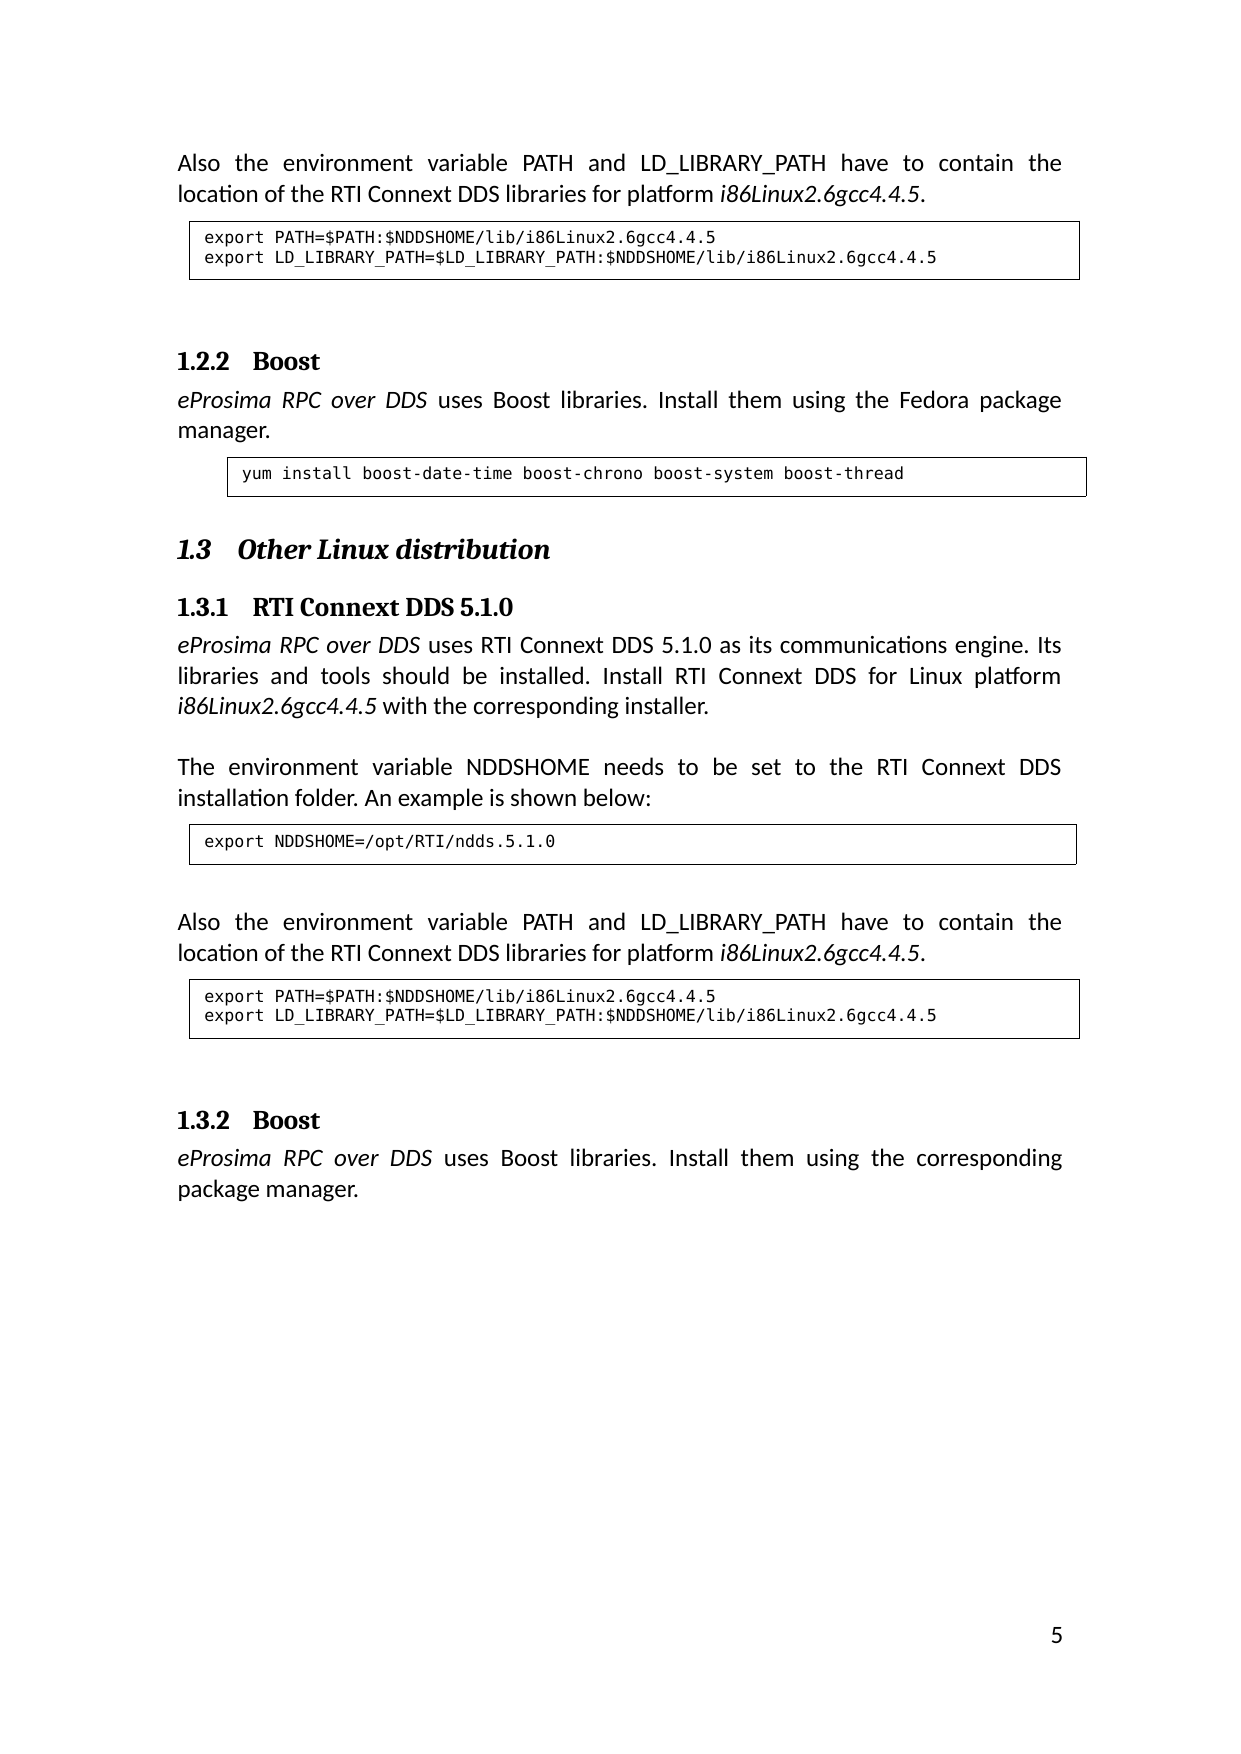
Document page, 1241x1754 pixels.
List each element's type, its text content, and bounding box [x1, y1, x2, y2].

text export PATH=$PATH:$NDDSHOME/lib/i86Linux2.6gcc4.4.5 [204, 987, 1064, 1006]
text export LD_LIBRARY_PATH=$LD_LIBRARY_PATH:$NDDSHOME/lib/i86Linux2.6gcc4.4.5 [204, 247, 1064, 267]
list eProsima RPC over DDS uses Boost libraries. Install them using the Fedora package manager. [177, 384, 1063, 445]
list The environment variable NDDSHOME needs to be set to the RTI Connext DDS installation folder. An example is shown below: [177, 751, 1063, 812]
subtitle Boost [177, 346, 1063, 377]
text export LD_LIBRARY_PATH=$LD_LIBRARY_PATH:$NDDSHOME/lib/i86Linux2.6gcc4.4.5 [204, 1006, 1064, 1026]
list eProsima RPC over DDS uses RTI Connext DDS 5.1.0 as its communications engine. Its libraries and tools should be installed. Install RTI Connext DDS for Linux platform i86Linux2.6gcc4.4.5 with the corresponding installer. [177, 629, 1063, 721]
subtitle Other Linux distribution [177, 533, 1063, 567]
list Also the environment variable PATH and LD_LIBRARY_PATH have to contain the location of the RTI Connext DDS libraries for platform i86Linux2.6gcc4.4.5. [177, 148, 1063, 209]
text export PATH=$PATH:$NDDSHOME/lib/i86Linux2.6gcc4.4.5 [204, 228, 1064, 247]
list eProsima RPC over DDS uses Boost libraries. Install them using the corresponding package manager. [177, 1143, 1063, 1204]
subtitle Boost [177, 1105, 1063, 1136]
text export NDDSHOME=/opt/RTI/ndds.5.1.0 [204, 832, 1061, 851]
list Also the environment variable PATH and LD_LIBRARY_PATH have to contain the location of the RTI Connext DDS libraries for platform i86Linux2.6gcc4.4.5. [177, 906, 1063, 967]
list yum install boost-date-time boost-chrono boost-system boost-thread [242, 464, 1071, 484]
subtitle RTI Connext DDS 5.1.0 [177, 592, 1063, 623]
